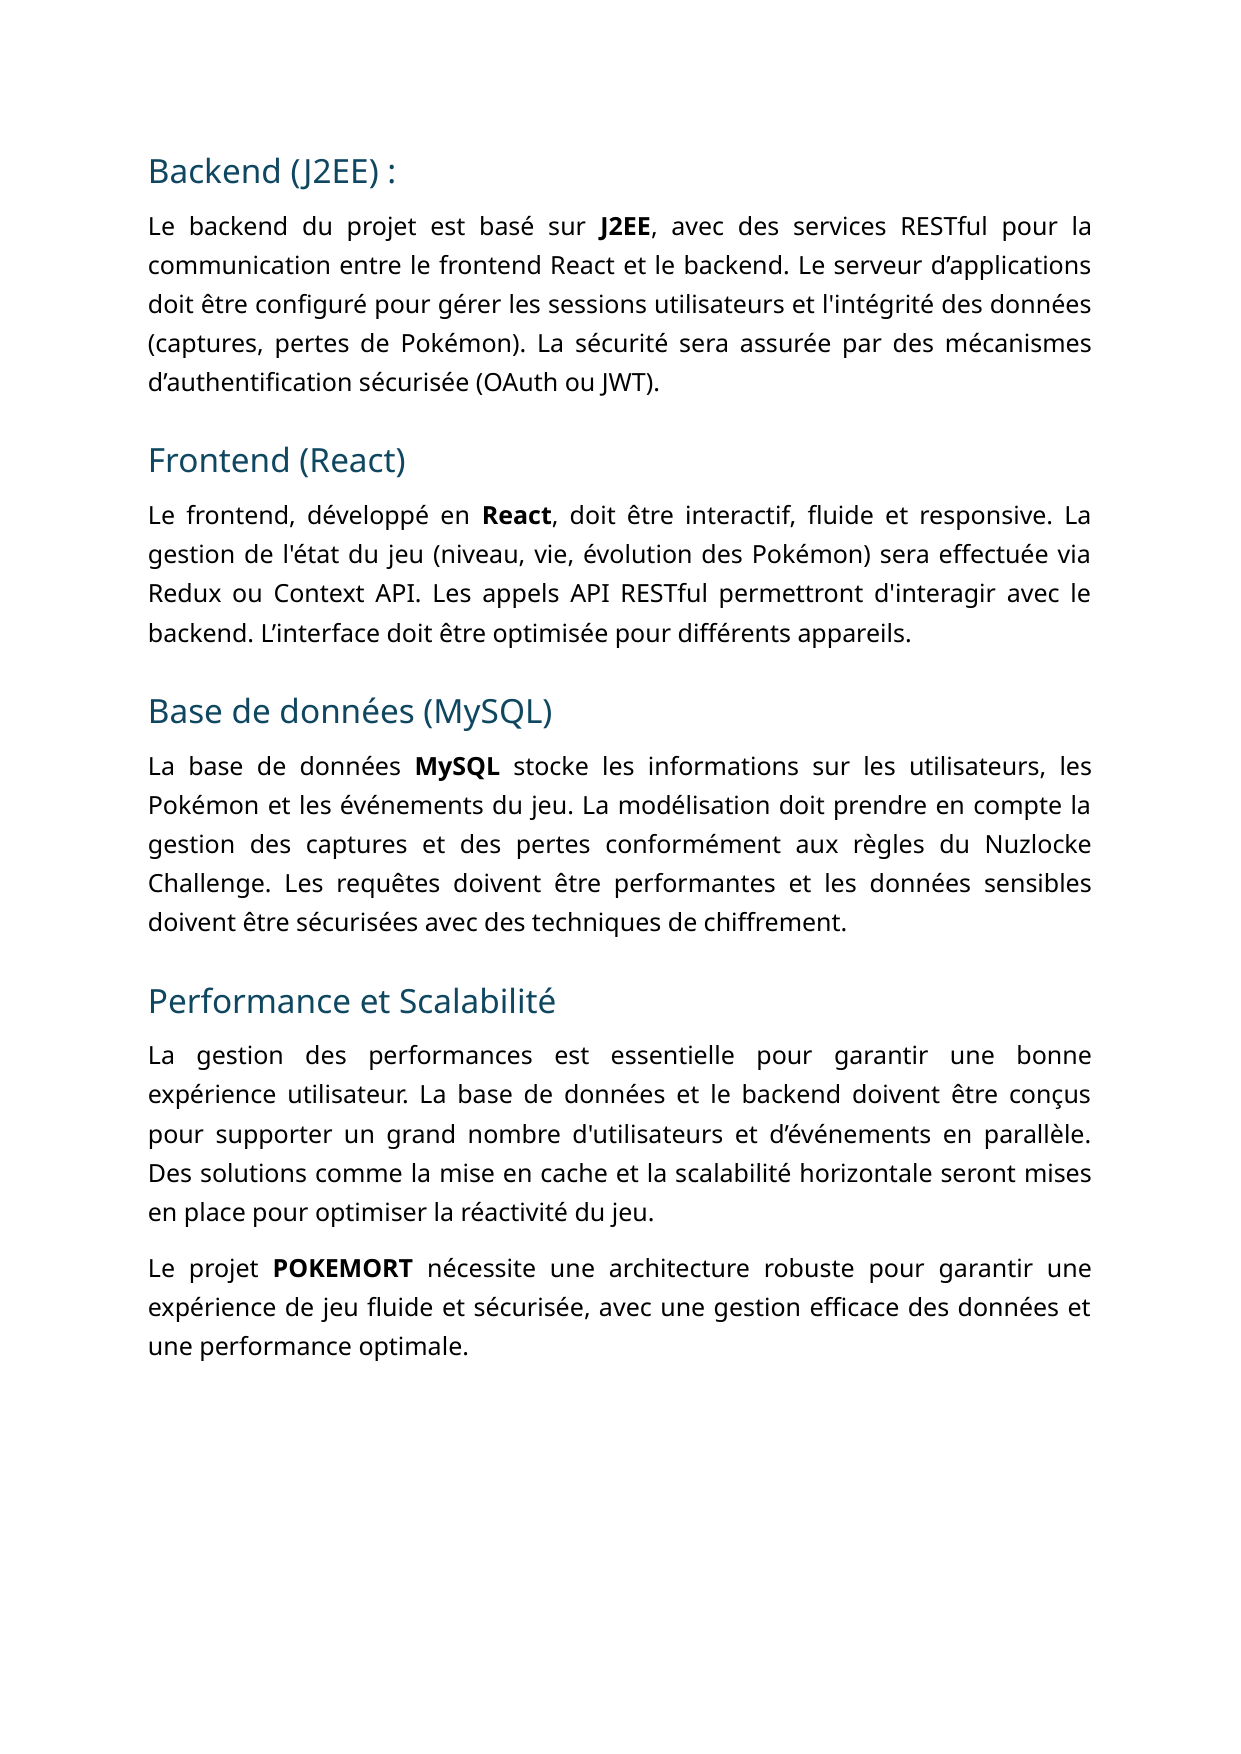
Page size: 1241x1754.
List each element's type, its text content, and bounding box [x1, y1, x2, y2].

text Le backend du projet est basé sur J2EE, avec des services RESTful pour la communication entre le frontend React et le backend. Le serveur d’applications doit être configuré pour gérer les sessions utilisateurs et l'intégrité des données (captures, pertes de Pokémon). La sécurité sera assurée par des mécanismes d’authentification sécurisée (OAuth ou JWT). [148, 208, 1093, 399]
text Le frontend, développé en React, doit être interactif, fluide et responsive. La gestion de l'état du jeu (niveau, vie, évolution des Pokémon) sera effectuée via Redux ou Context API. Les appels API RESTful permettront d'interagir avec le backend. L’interface doit être optimisée pour différents appareils. [148, 498, 1093, 649]
subtitle Backend (J2EE) : [148, 148, 1093, 193]
text La base de données MySQL stocke les informations sur les utilisateurs, les Pokémon et les événements du jeu. La modélisation doit prendre en compte la gestion des captures et des pertes conformément aux règles du Nuzlocke Challenge. Les requêtes doivent être performantes et les données sensibles doivent être sécurisées avec des techniques de chiffrement. [148, 748, 1093, 939]
subtitle Performance et Scalabilité [148, 977, 1093, 1023]
subtitle Base de données (MySQL) [148, 688, 1093, 733]
text La gestion des performances est essentielle pour garantir une bonne expérience utilisateur. La base de données et le backend doivent être conçus pour supporter un grand nombre d'utilisateurs et d’événements en parallèle. Des solutions comme la mise en cache et la scalabilité horizontale seront mises en place pour optimiser la réactivité du jeu. [148, 1038, 1093, 1229]
text Le projet POKEMORT nécessite une architecture robuste pour garantir une expérience de jeu fluide et sécurisée, avec une gestion efficace des données et une performance optimale. [148, 1251, 1093, 1363]
subtitle Frontend (React) [148, 437, 1093, 483]
